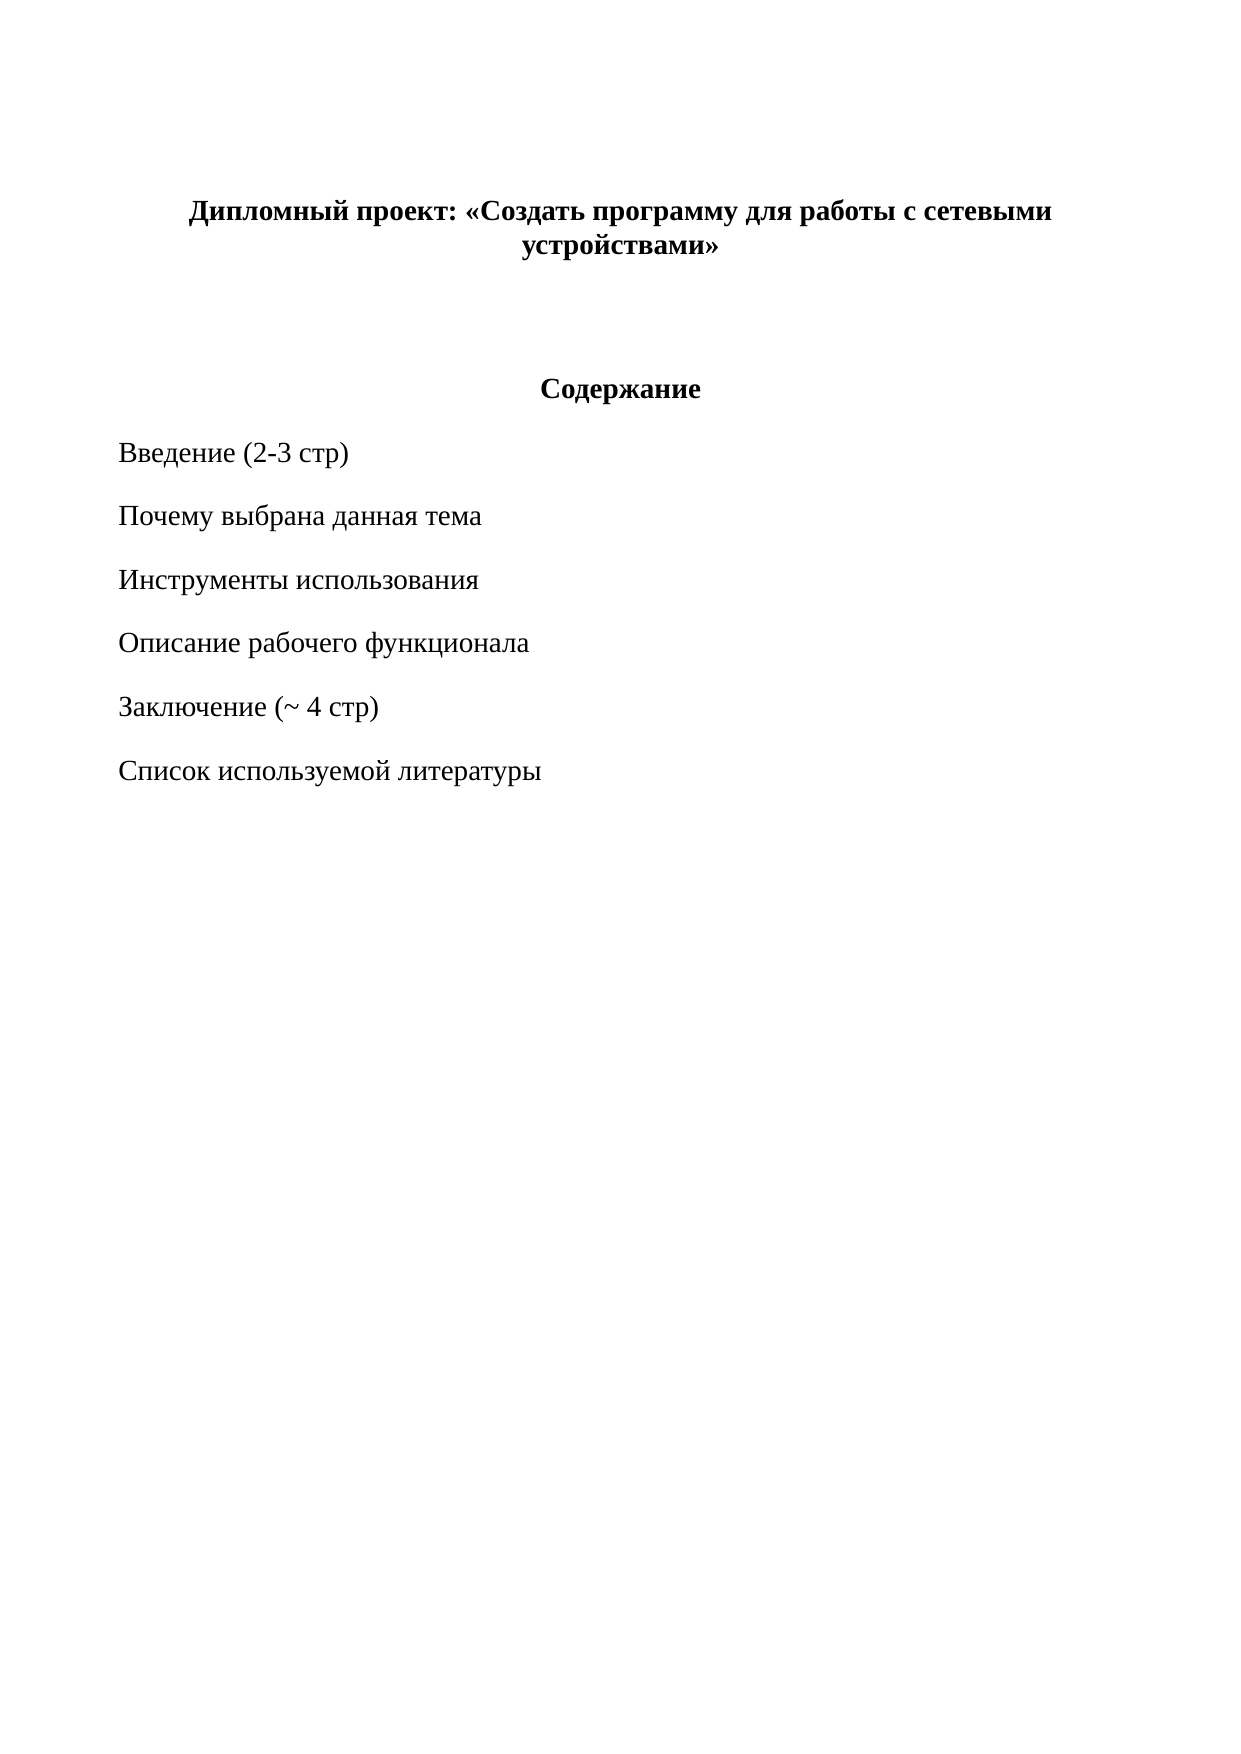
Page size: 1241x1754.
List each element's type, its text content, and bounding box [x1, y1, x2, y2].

text Инструменты использования [118, 562, 1123, 596]
text Заключение (~ 4 стр) [118, 689, 1123, 723]
text Введение (2-3 стр) [118, 435, 1123, 468]
text Список используемой литературы [118, 753, 1123, 786]
text Описание рабочего функционала [118, 626, 1123, 659]
text Содержание [118, 371, 1123, 405]
subtitle Дипломный проект: «Создать программу для работы с сетевыми устройствами» [118, 193, 1123, 260]
text Почему выбрана данная тема [118, 498, 1123, 532]
